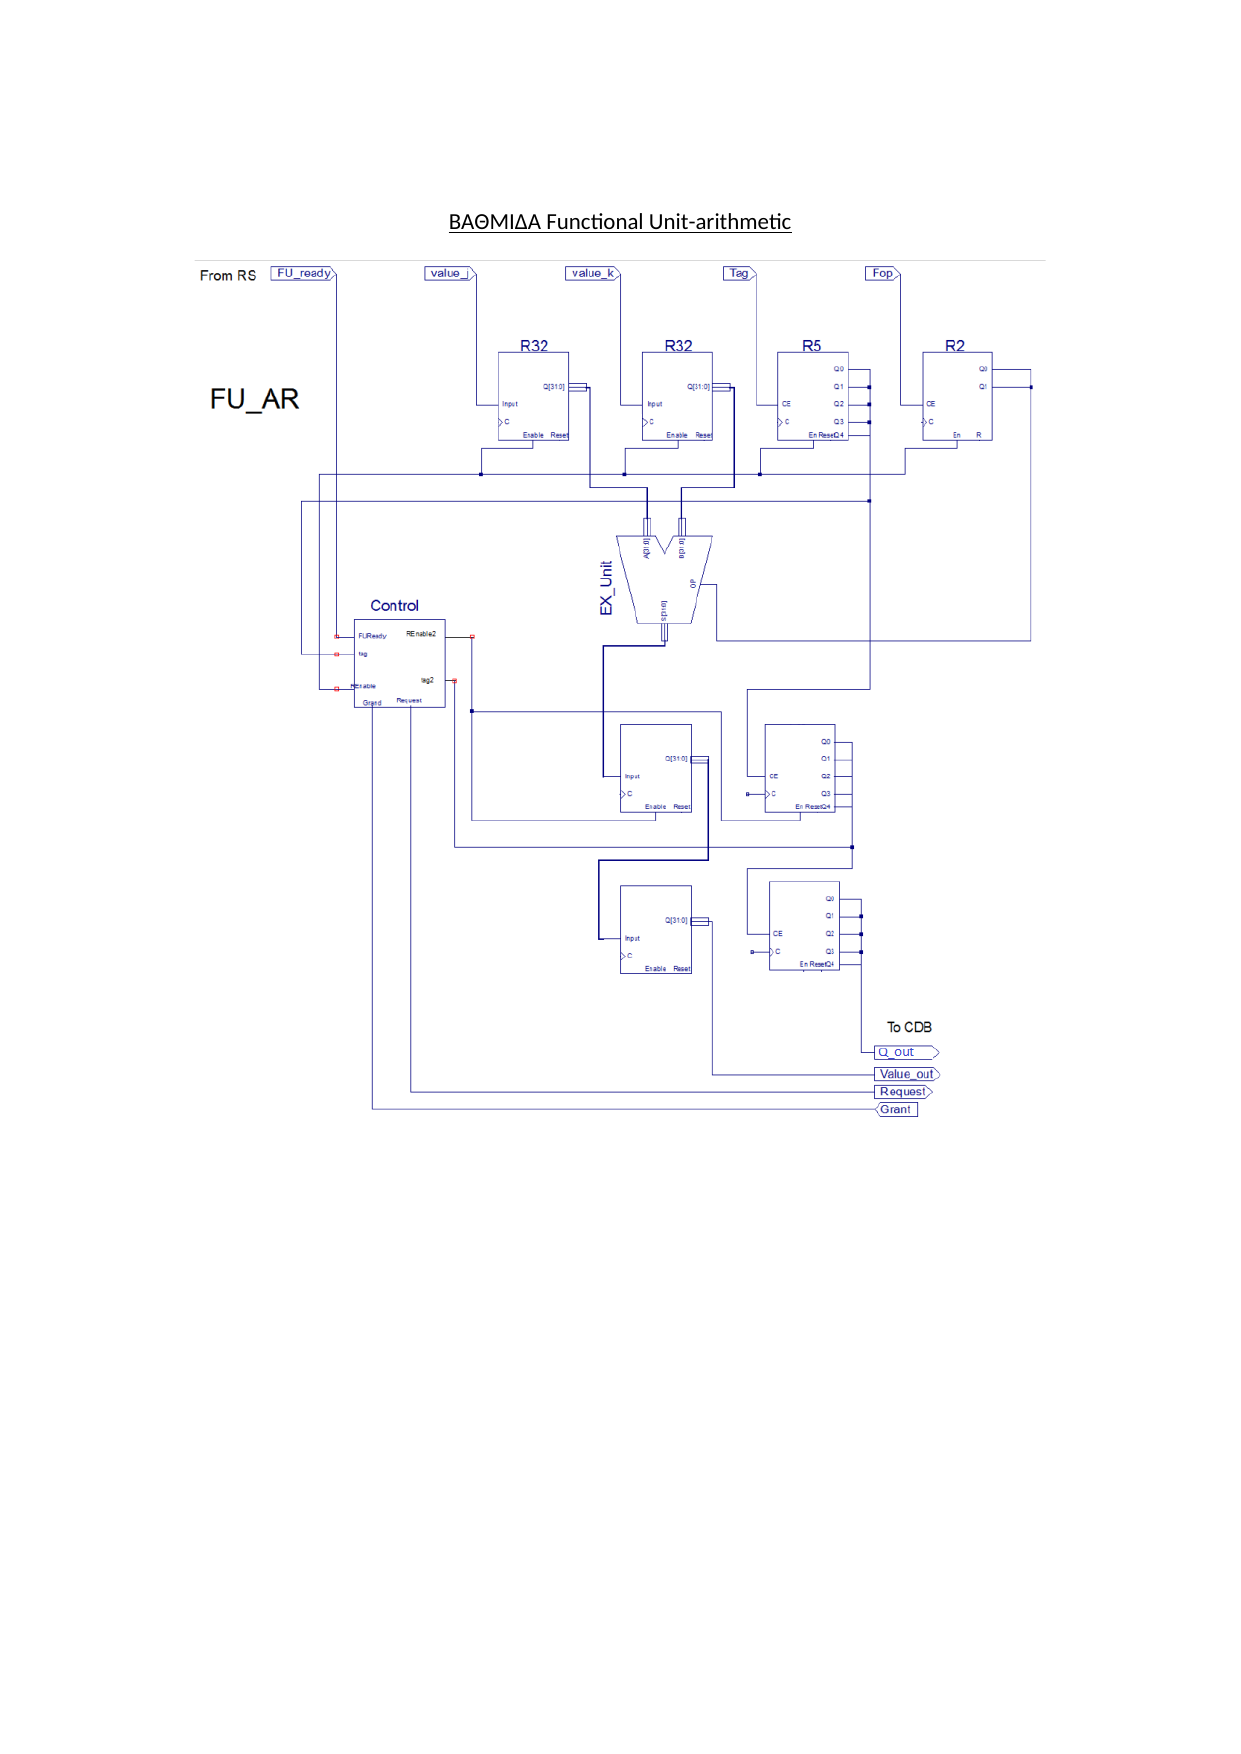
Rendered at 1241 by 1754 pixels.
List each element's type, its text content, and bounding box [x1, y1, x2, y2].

text ΒΑΘΜΙΔΑ Functional Unit-arithmetic [187, 207, 1053, 236]
picture [194, 260, 1046, 1124]
